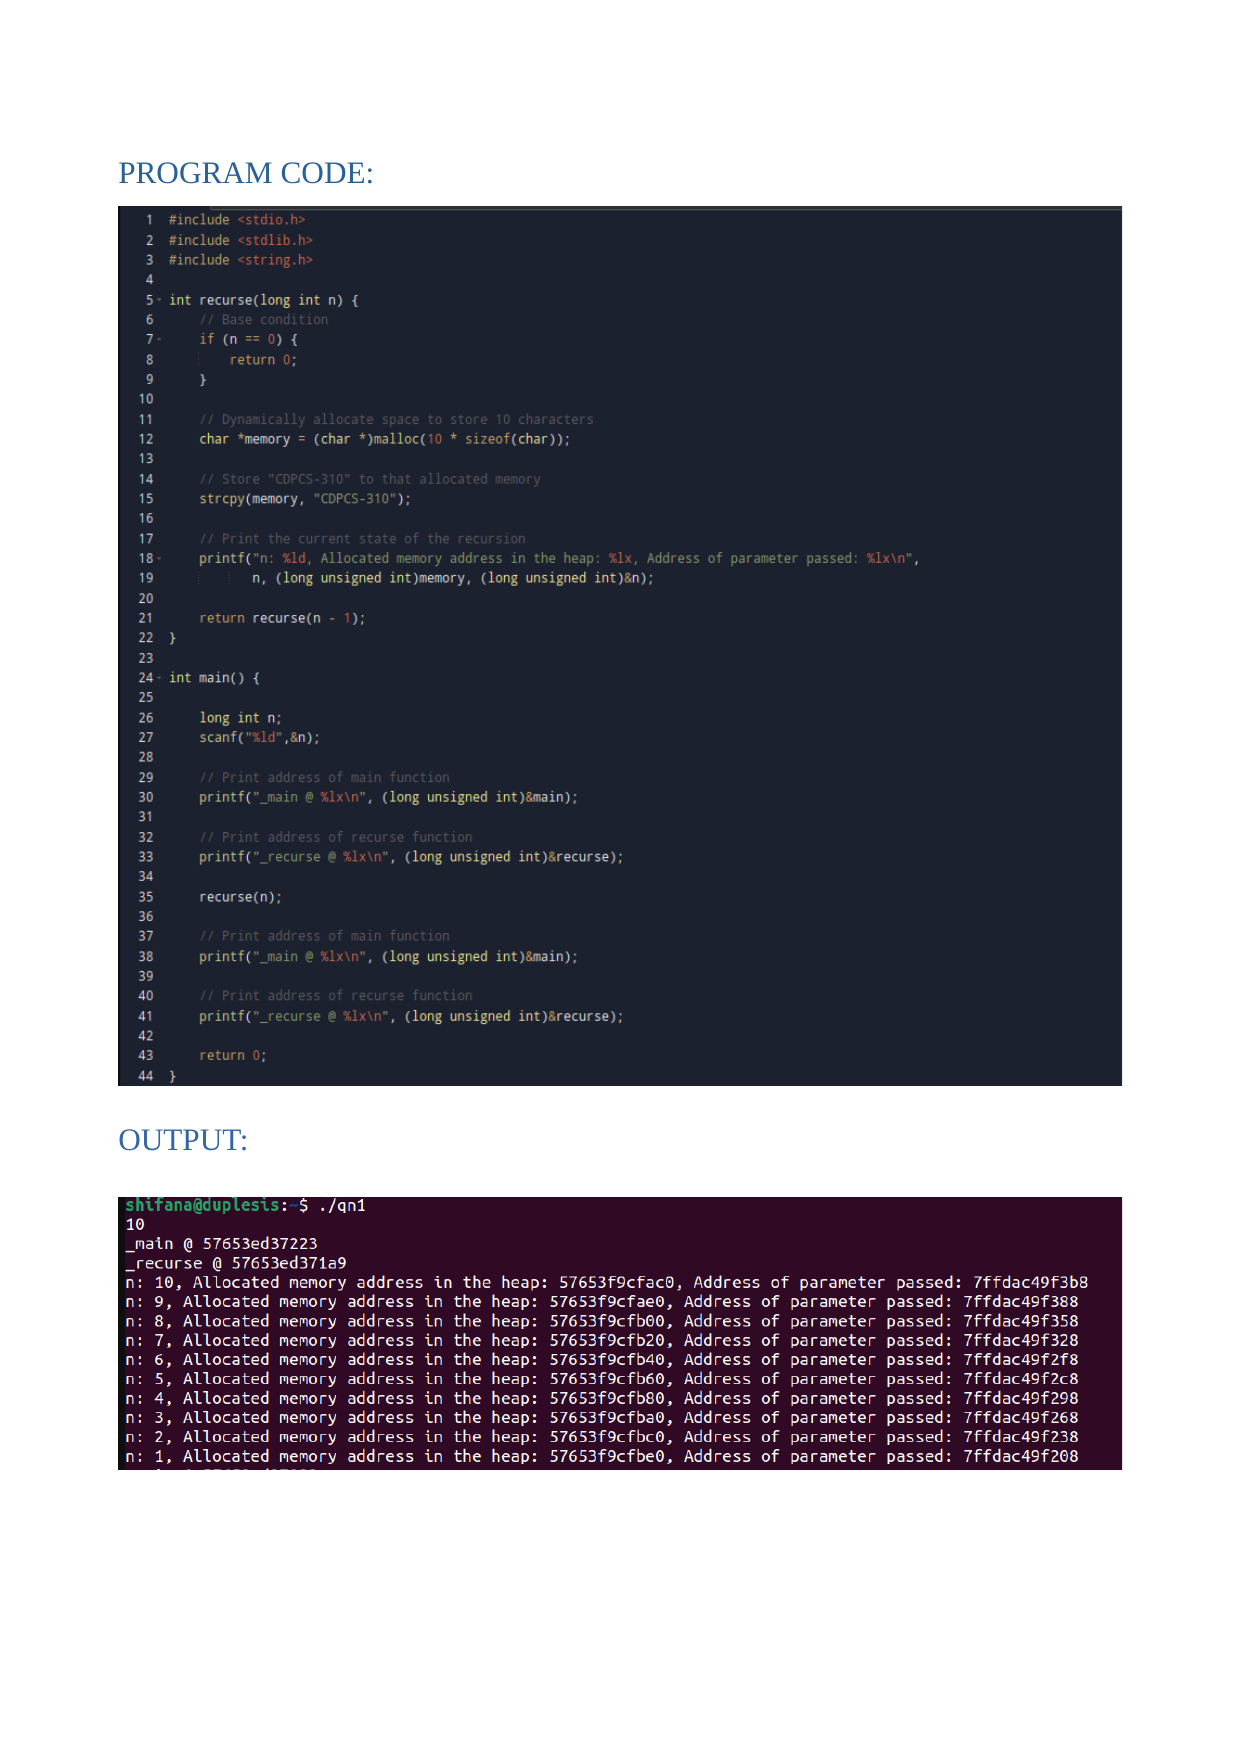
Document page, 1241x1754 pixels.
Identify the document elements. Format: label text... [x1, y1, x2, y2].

picture [118, 206, 1123, 1086]
text PROGRAM CODE: [118, 154, 1122, 190]
text OUTPUT: [118, 1121, 1122, 1157]
picture [118, 1197, 1123, 1470]
